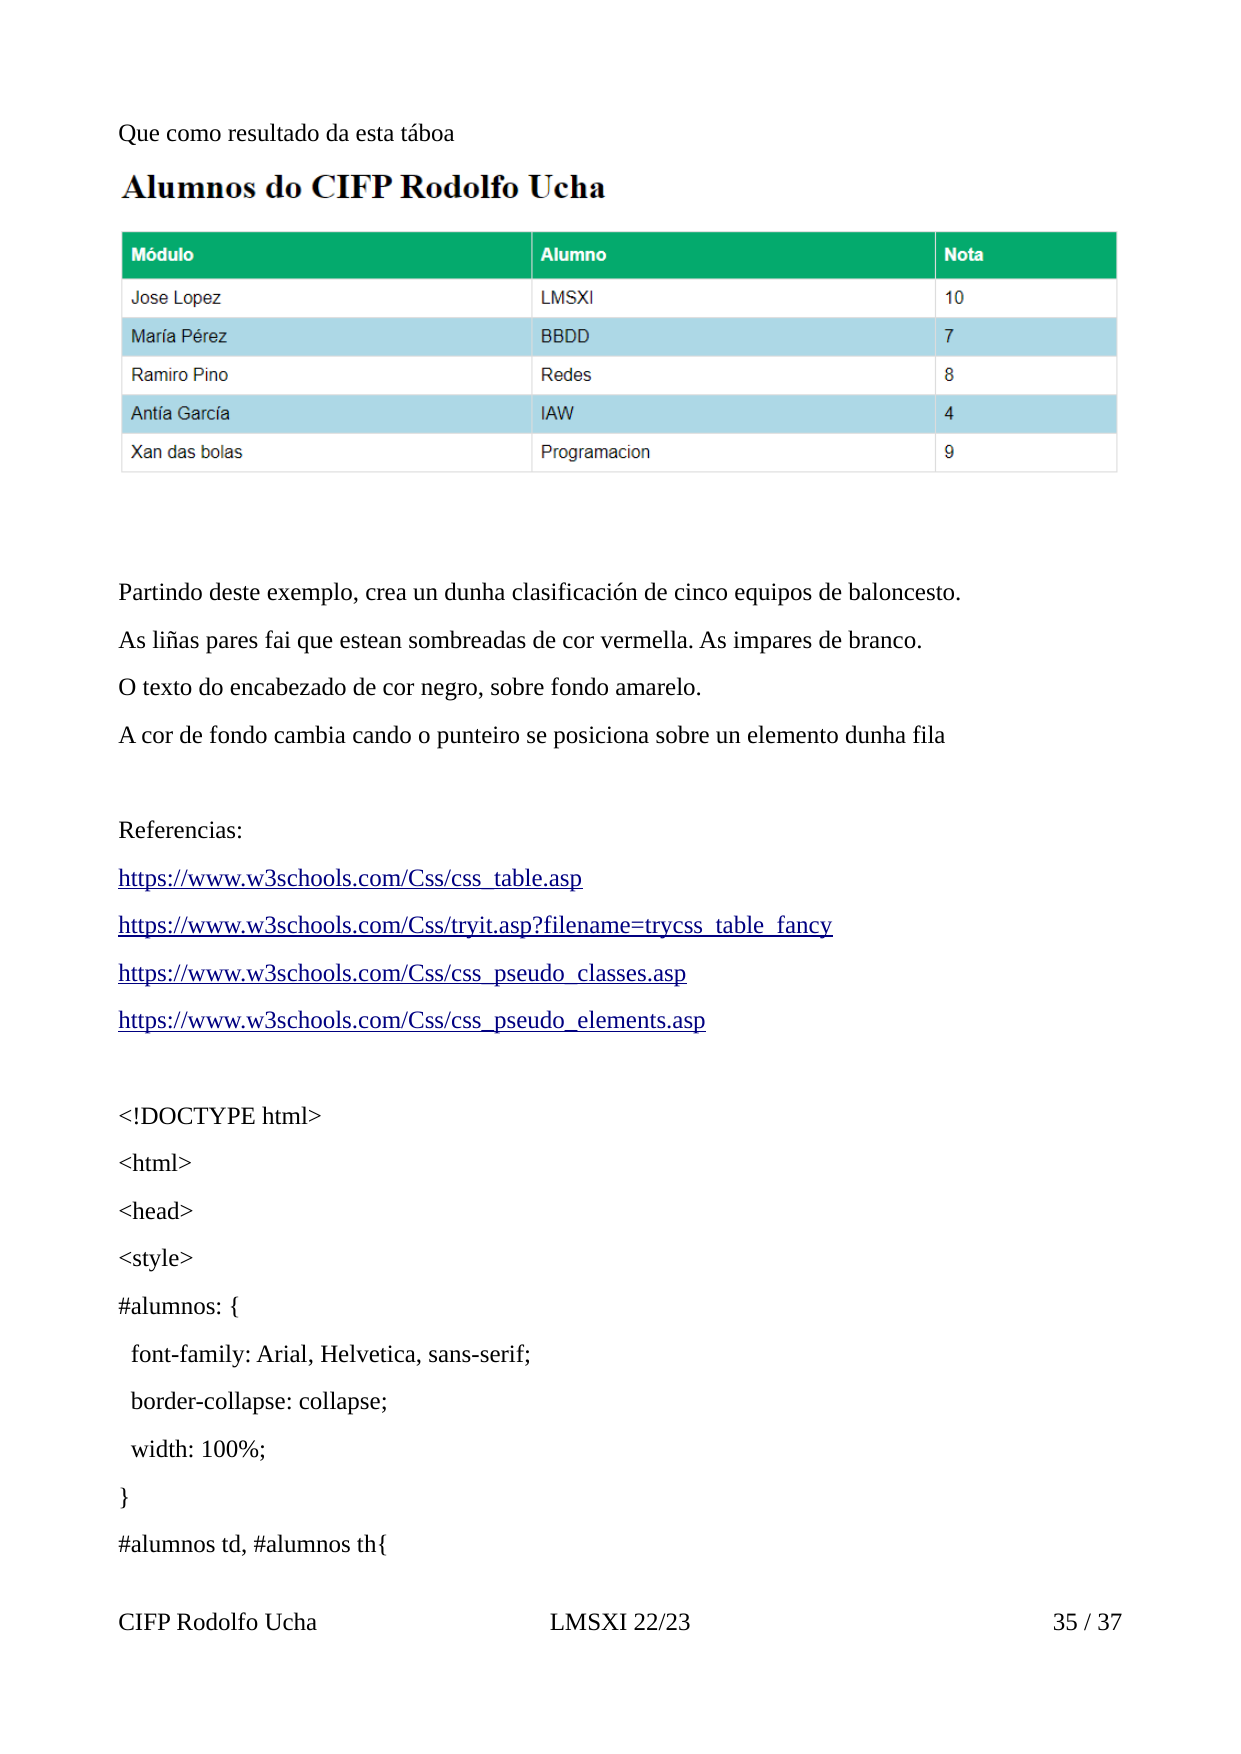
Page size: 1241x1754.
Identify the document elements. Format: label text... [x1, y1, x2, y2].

text https://www.w3schools.com/Css/tryit.asp?filename=trycss_table_fancy [118, 910, 1122, 939]
text https://www.w3schools.com/Css/css_table.asp [118, 863, 1122, 891]
picture [118, 165, 1123, 478]
text <html> [118, 1148, 1122, 1177]
text border-collapse: collapse; [118, 1386, 1122, 1415]
text Referencias: [118, 815, 1122, 844]
text <!DOCTYPE html> [118, 1101, 1122, 1129]
text A cor de fondo cambia cando o punteiro se posiciona sobre un elemento dunha fila [118, 720, 1122, 749]
text O texto do encabezado de cor negro, sobre fondo amarelo. [118, 672, 1122, 701]
text font-family: Arial, Helvetica, sans-serif; [118, 1339, 1122, 1367]
text Que como resultado da esta táboa [118, 118, 1122, 147]
text https://www.w3schools.com/Css/css_pseudo_elements.asp [118, 1006, 1122, 1034]
text } [118, 1482, 1122, 1510]
text width: 100%; [118, 1434, 1122, 1463]
text <head> [118, 1196, 1122, 1225]
text <style> [118, 1243, 1122, 1272]
text As liñas pares fai que estean sombreadas de cor vermella. As impares de branco. [118, 625, 1122, 653]
text #alumnos td, #alumnos th{ [118, 1529, 1122, 1558]
text https://www.w3schools.com/Css/css_pseudo_classes.asp [118, 958, 1122, 987]
text #alumnos: { [118, 1291, 1122, 1320]
text Partindo deste exemplo, crea un dunha clasificación de cinco equipos de baloncesto. [118, 577, 1122, 606]
